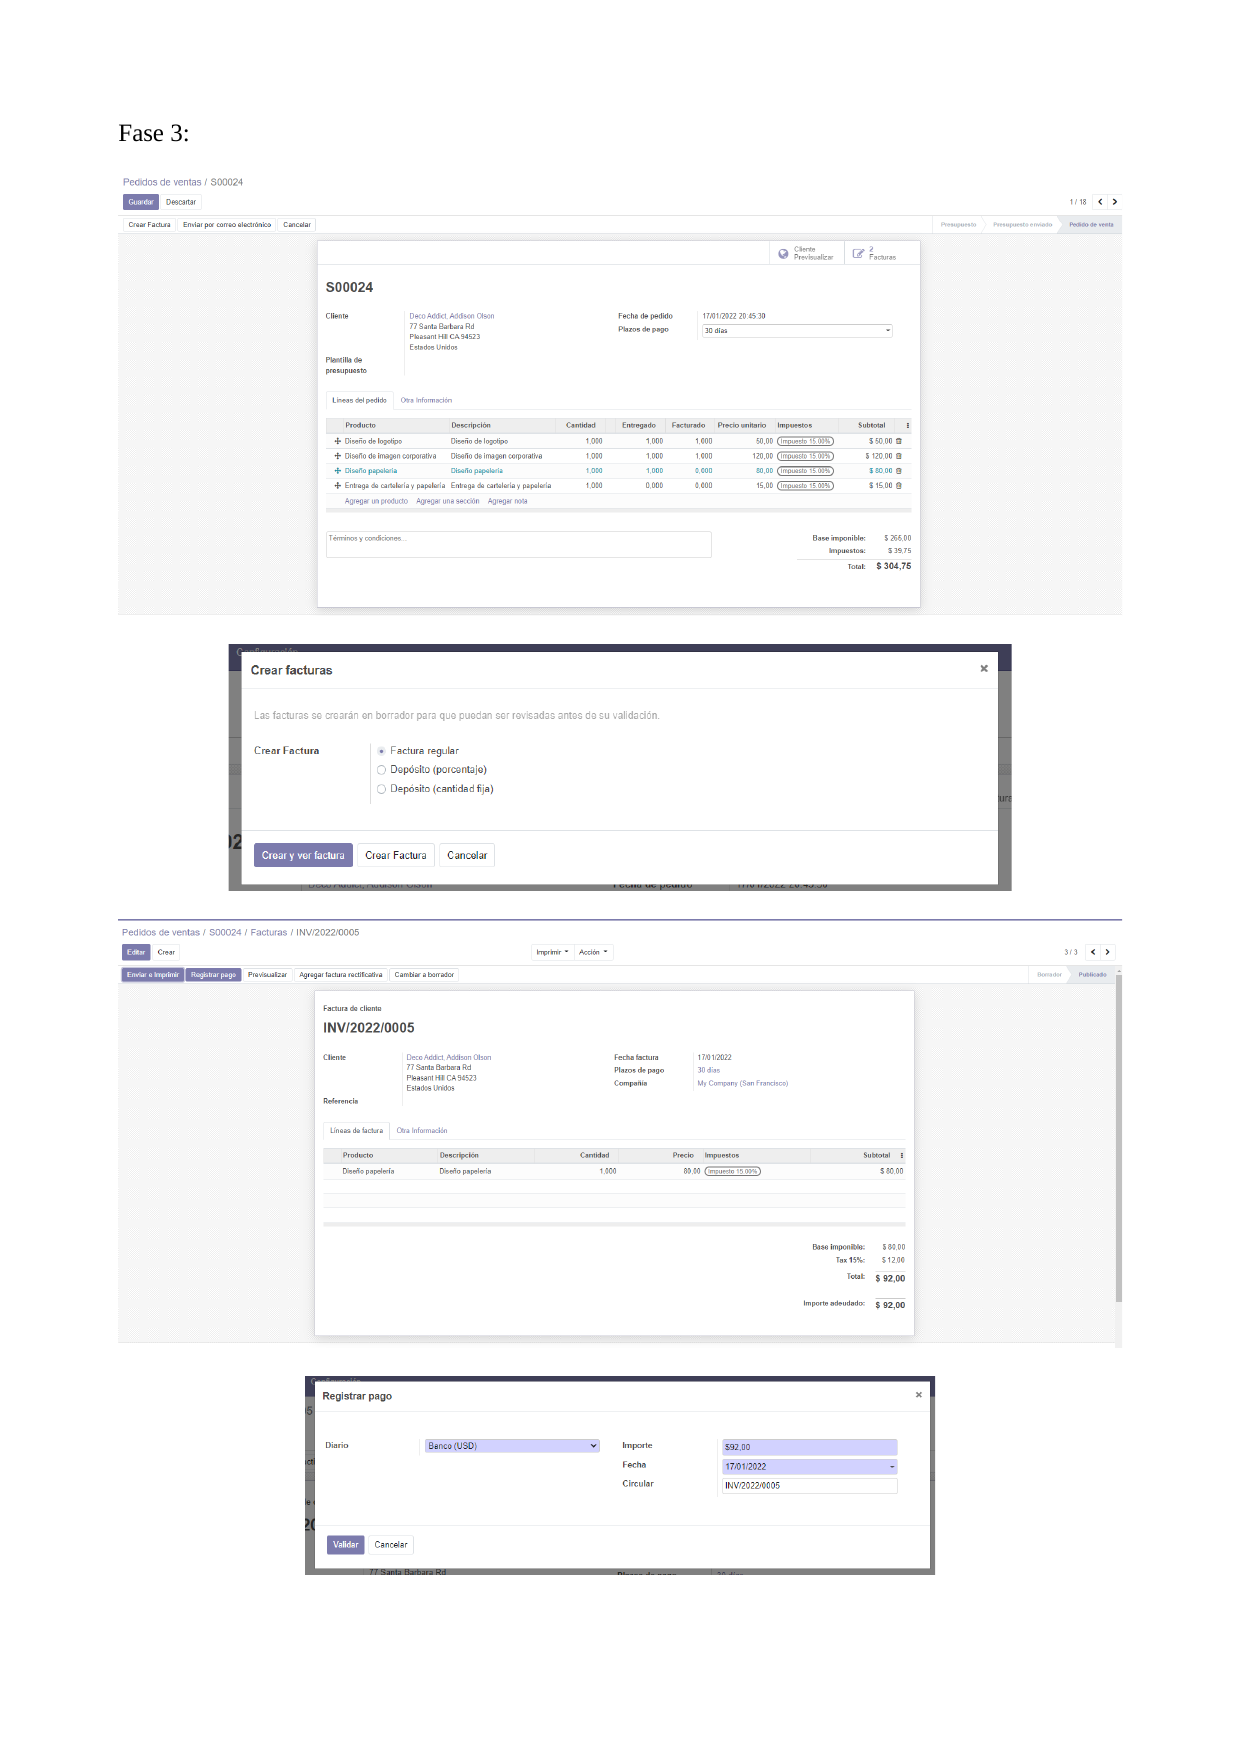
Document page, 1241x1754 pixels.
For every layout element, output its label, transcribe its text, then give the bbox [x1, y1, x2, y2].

picture [118, 175, 1123, 616]
text Fase 3: [118, 118, 1122, 147]
picture [228, 644, 1012, 891]
picture [305, 1376, 936, 1575]
picture [118, 919, 1123, 1348]
